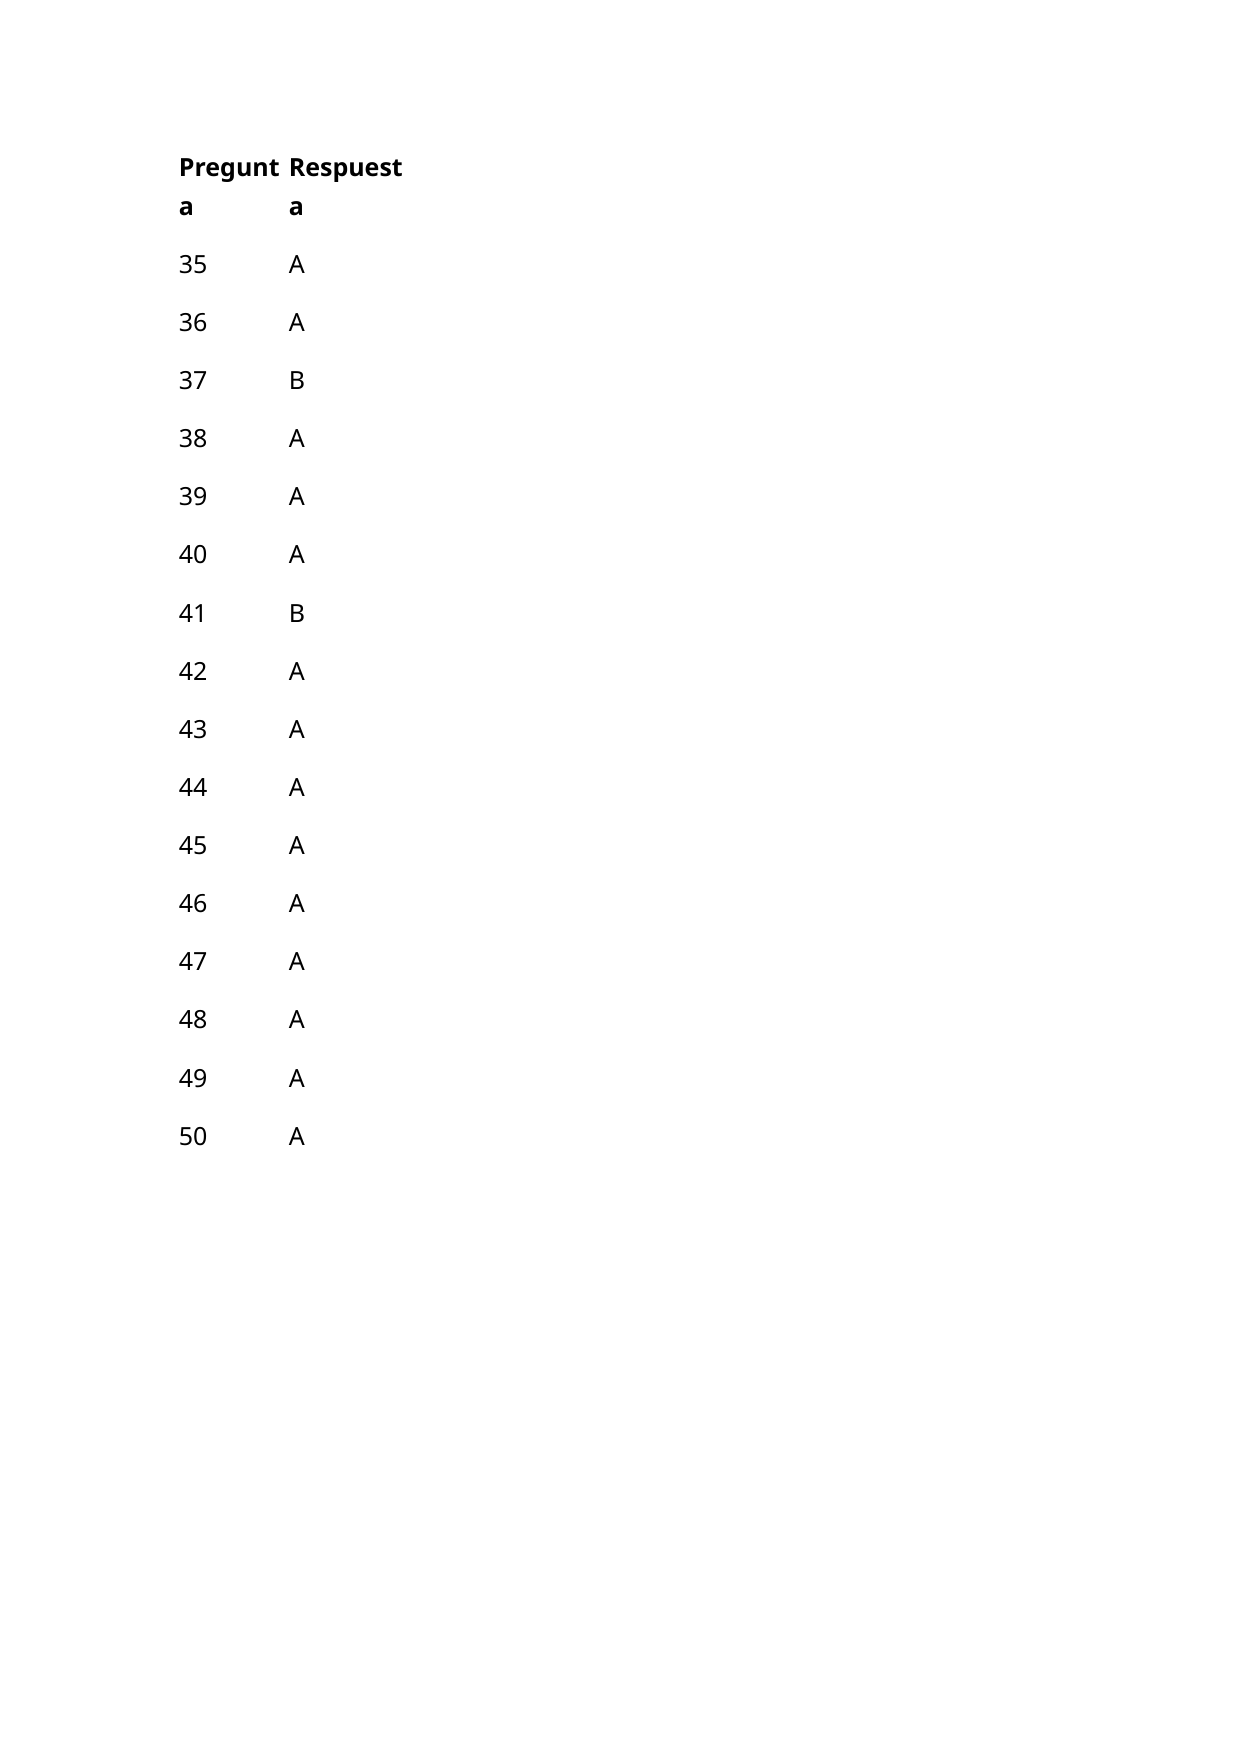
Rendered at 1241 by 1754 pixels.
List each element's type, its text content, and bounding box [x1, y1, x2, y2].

table_cell 42 [177, 652, 287, 710]
table_cell 47 [177, 943, 287, 1001]
table_cell A [287, 826, 416, 884]
table_cell 43 [177, 710, 287, 768]
table_header Respuesta [287, 148, 416, 245]
table_cell A [287, 245, 416, 303]
table_cell 37 [177, 361, 287, 419]
table_cell A [287, 1117, 416, 1175]
table_cell A [287, 1059, 416, 1117]
table_cell A [287, 419, 416, 477]
table_cell A [287, 652, 416, 710]
table_cell 46 [177, 884, 287, 942]
table_cell B [287, 594, 416, 652]
table_cell 36 [177, 303, 287, 361]
table_cell 35 [177, 245, 287, 303]
table_cell A [287, 536, 416, 594]
table_cell 38 [177, 419, 287, 477]
table_cell A [287, 710, 416, 768]
table_cell 44 [177, 768, 287, 826]
table_cell A [287, 1001, 416, 1059]
table_cell A [287, 884, 416, 942]
table_cell A [287, 943, 416, 1001]
table_cell A [287, 478, 416, 536]
table_cell A [287, 768, 416, 826]
table_cell 49 [177, 1059, 287, 1117]
table_header Pregunta [177, 148, 287, 245]
table_cell 39 [177, 478, 287, 536]
table_cell 45 [177, 826, 287, 884]
table_cell B [287, 361, 416, 419]
table_cell 41 [177, 594, 287, 652]
table_cell A [287, 303, 416, 361]
table_cell 50 [177, 1117, 287, 1175]
table_cell 48 [177, 1001, 287, 1059]
table_cell 40 [177, 536, 287, 594]
